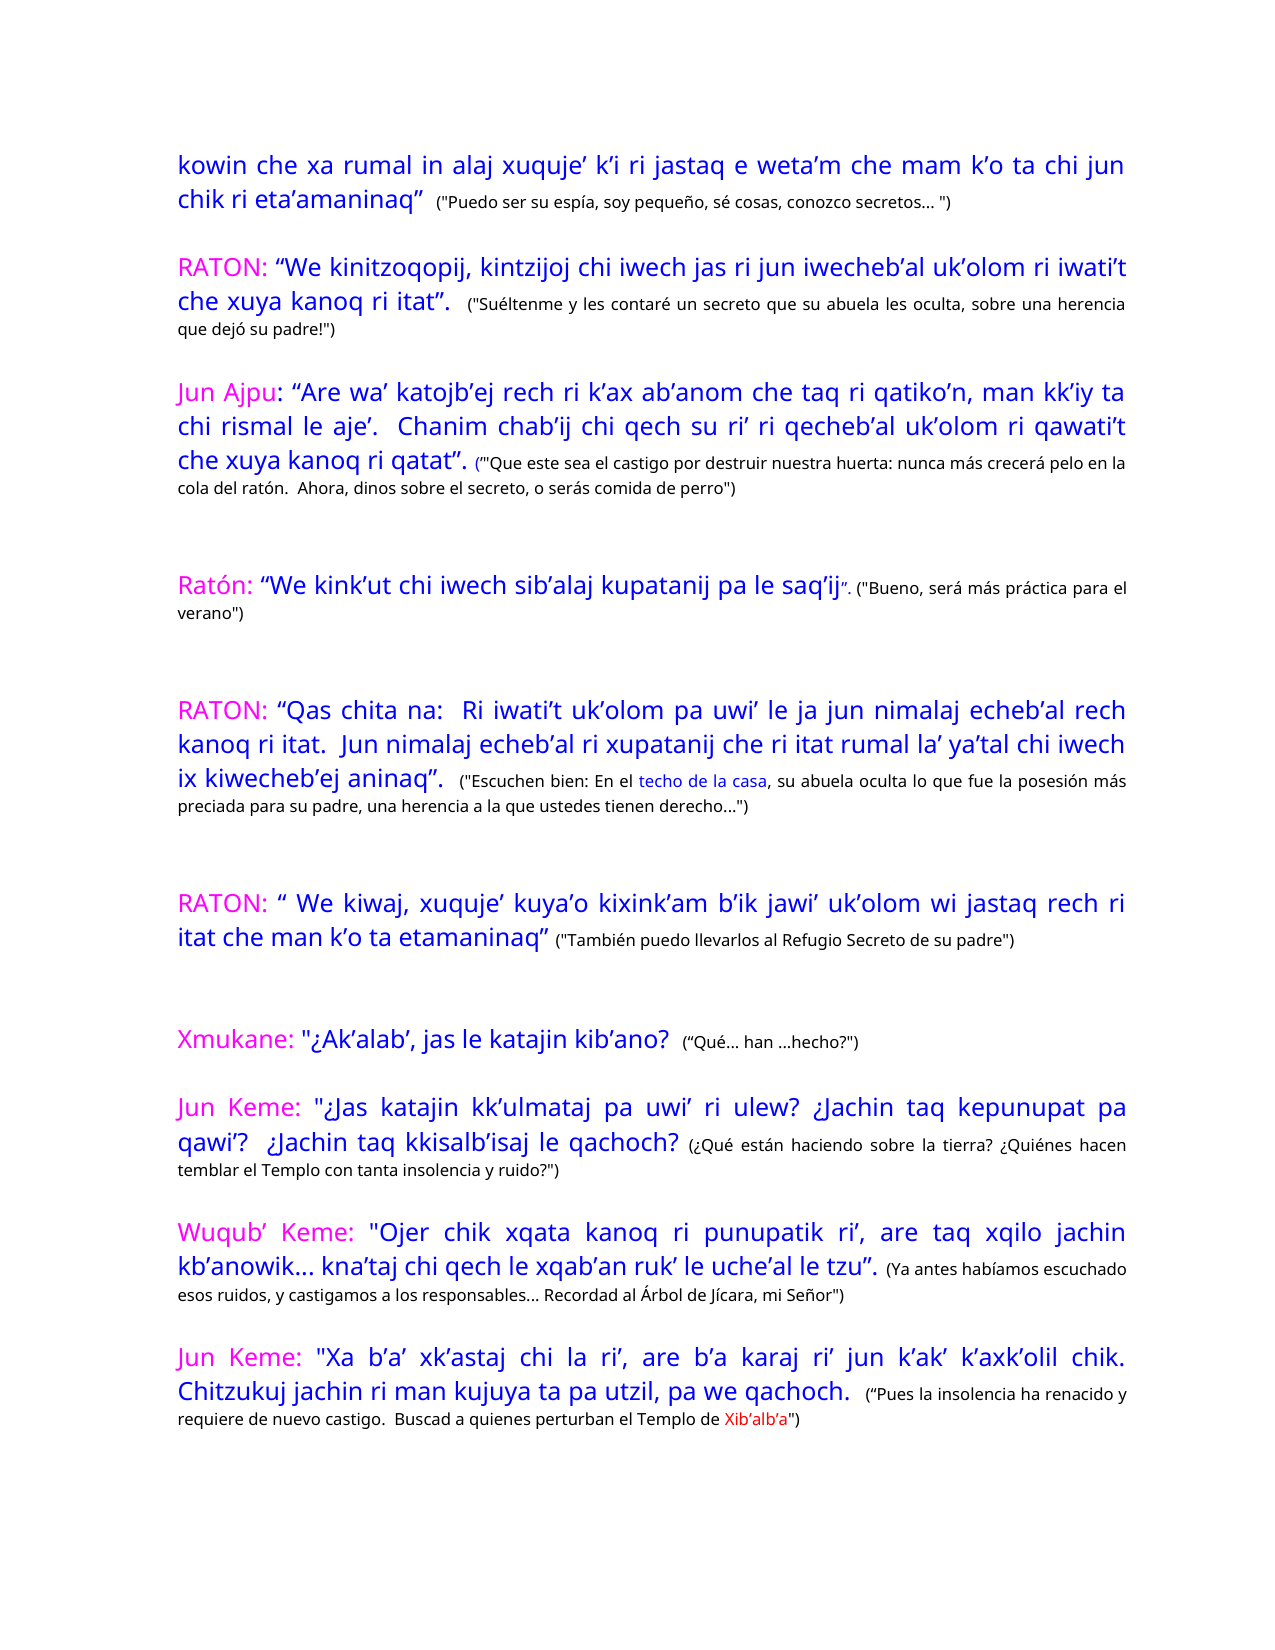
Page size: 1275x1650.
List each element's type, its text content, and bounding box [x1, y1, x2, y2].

text RATON: “We kinitzoqopij, kintzijoj chi iwech jas ri jun iwecheb’al uk’olom ri iwati’t che xuya kanoq ri itat”. ("Suéltenme y les contaré un secreto que su abuela les oculta, sobre una herencia que dejó su padre!") [177, 250, 1127, 341]
text Jun Keme: "Xa b’a’ xk’astaj chi la ri’, are b’a karaj ri’ jun k’ak’ k’axk’olil chik. Chitzukuj jachin ri man kujuya ta pa utzil, pa we qachoch. (“Pues la insolencia ha renacido y requiere de nuevo castigo. Buscad a quienes perturban el Templo de Xib’alb’a") [177, 1340, 1127, 1431]
text Jun Ajpu: “Are wa’ katojb’ej rech ri k’ax ab’anom che taq ri qatiko’n, man kk’iy ta chi rismal le aje’. Chanim chab’ij chi qech su ri’ ri qecheb’al uk’olom ri qawati’t che xuya kanoq ri qatat”. (’"Que este sea el castigo por destruir nuestra huerta: nunca más crecerá pelo en la cola del ratón. Ahora, dinos sobre el secreto, o serás comida de perro") [177, 375, 1127, 500]
text Wuqub’ Keme: "Ojer chik xqata kanoq ri punupatik ri’, are taq xqilo jachin kb’anowik... kna’taj chi qech le xqab’an ruk’ le uche’al le tzu”. (Ya antes habíamos escuchado esos ruidos, y castigamos a los responsables... Recordad al Árbol de Jícara, mi Señor") [177, 1215, 1127, 1306]
text Xmukane: "¿Ak’alab’, jas le katajin kib’ano? (“Qué... han ...hecho?") [177, 1022, 1127, 1056]
text Jun Keme: "¿Jas katajin kk’ulmataj pa uwi’ ri ulew? ¿Jachin taq kepunupat pa qawi’? ¿Jachin taq kkisalb’isaj le qachoch? (¿Qué están haciendo sobre la tierra? ¿Quiénes hacen temblar el Templo con tanta insolencia y ruido?") [177, 1090, 1127, 1181]
text RATON: “ We kiwaj, xuquje’ kuya’o kixink’am b’ik jawi’ uk’olom wi jastaq rech ri itat che man k’o ta etamaninaq” ("También puedo llevarlos al Refugio Secreto de su padre") [177, 886, 1127, 954]
text RATON: “Qas chita na: Ri iwati’t uk’olom pa uwi’ le ja jun nimalaj echeb’al rech kanoq ri itat. Jun nimalaj echeb’al ri xupatanij che ri itat rumal la’ ya’tal chi iwech ix kiwecheb’ej aninaq”. ("Escuchen bien: En el techo de la casa, su abuela oculta lo que fue la posesión más preciada para su padre, una herencia a la que ustedes tienen derecho...") [177, 693, 1127, 818]
text Ratón: “We kink’ut chi iwech sib’alaj kupatanij pa le saq’ij”. ("Bueno, será más práctica para el verano") [177, 568, 1127, 624]
text kowin che xa rumal in alaj xuquje’ k’i ri jastaq e weta’m che mam k’o ta chi jun chik ri eta’amaninaq” ("Puedo ser su espía, soy pequeño, sé cosas, conozco secretos... ") [177, 148, 1127, 216]
